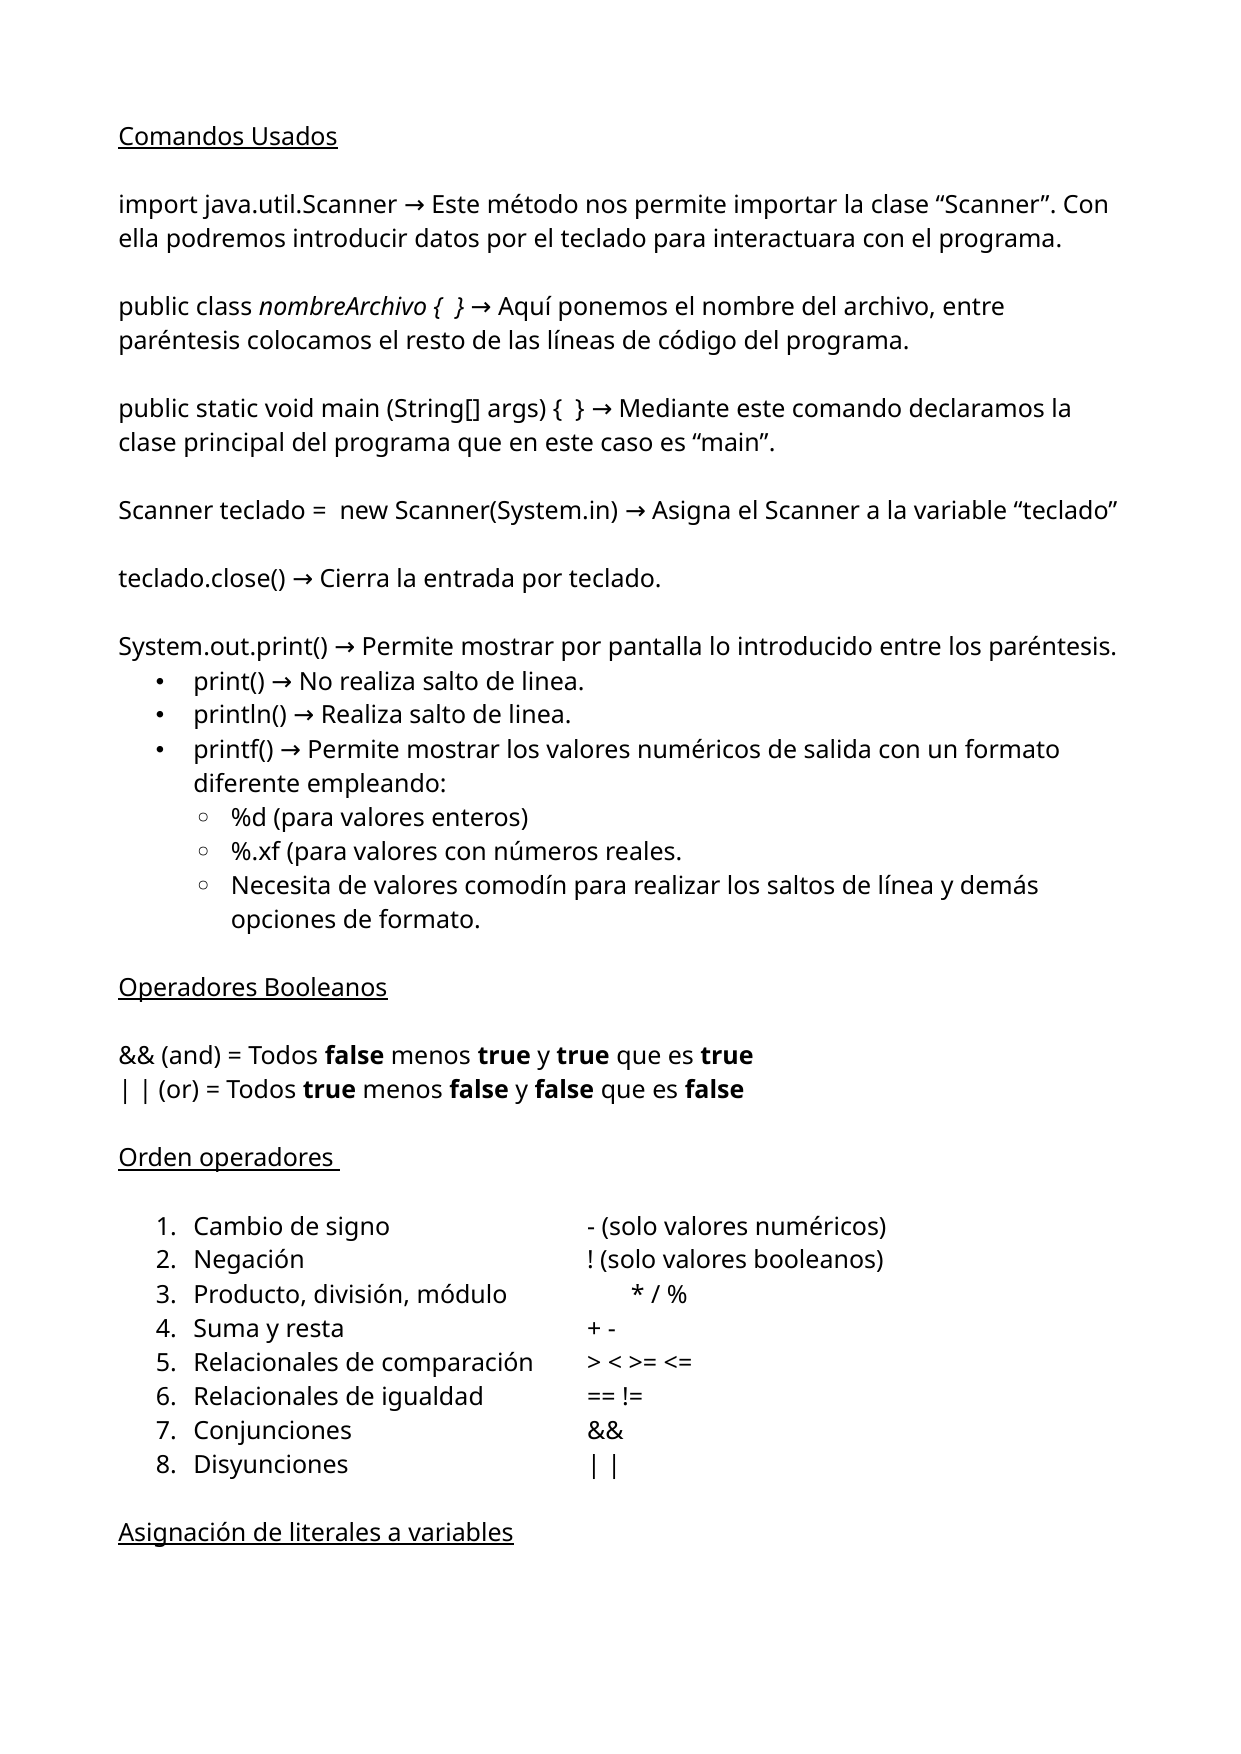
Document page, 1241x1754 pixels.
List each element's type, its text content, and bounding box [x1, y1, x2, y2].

text Orden operadores [118, 1140, 1122, 1174]
text Asignación de literales a variables [118, 1515, 1122, 1549]
text public static void main (String[] args) { } → Mediante este comando declaramos la clase principal del programa que en este caso es “main”. [118, 391, 1122, 459]
text && (and) = Todos false menos true y true que es true [118, 1038, 1122, 1072]
list print() → No realiza salto de linea. [156, 663, 1122, 697]
list %.xf (para valores con números reales. [193, 833, 1122, 867]
text Operadores Booleanos [118, 970, 1122, 1004]
text public class nombreArchivo { } → Aquí ponemos el nombre del archivo, entre paréntesis colocamos el resto de las líneas de código del programa. [118, 288, 1122, 357]
list Disyunciones | | [156, 1447, 1122, 1481]
list printf() → Permite mostrar los valores numéricos de salida con un formato diferente empleando: [156, 731, 1122, 799]
text System.out.print() → Permite mostrar por pantalla lo introducido entre los paréntesis. [118, 629, 1122, 663]
list Conjunciones && [156, 1412, 1122, 1447]
list Negación ! (solo valores booleanos) [156, 1242, 1122, 1276]
text import java.util.Scanner → Este método nos permite importar la clase “Scanner”. Con ella podremos introducir datos por el teclado para interactuara con el programa. [118, 186, 1122, 254]
list Relacionales de comparación > < >= <= [156, 1344, 1122, 1378]
list Suma y resta + - [156, 1310, 1122, 1344]
list Producto, división, módulo * / % [156, 1276, 1122, 1310]
list println() → Realiza salto de linea. [156, 697, 1122, 731]
list Cambio de signo - (solo valores numéricos) [156, 1208, 1122, 1242]
text teclado.close() → Cierra la entrada por teclado. [118, 561, 1122, 595]
text Comandos Usados [118, 118, 1122, 152]
text Scanner teclado = new Scanner(System.in) → Asigna el Scanner a la variable “teclado” [118, 493, 1122, 527]
list Relacionales de igualdad == != [156, 1378, 1122, 1412]
list %d (para valores enteros) [193, 799, 1122, 833]
text | | (or) = Todos true menos false y false que es false [118, 1072, 1122, 1106]
list Necesita de valores comodín para realizar los saltos de línea y demás opciones de formato. [193, 867, 1122, 936]
